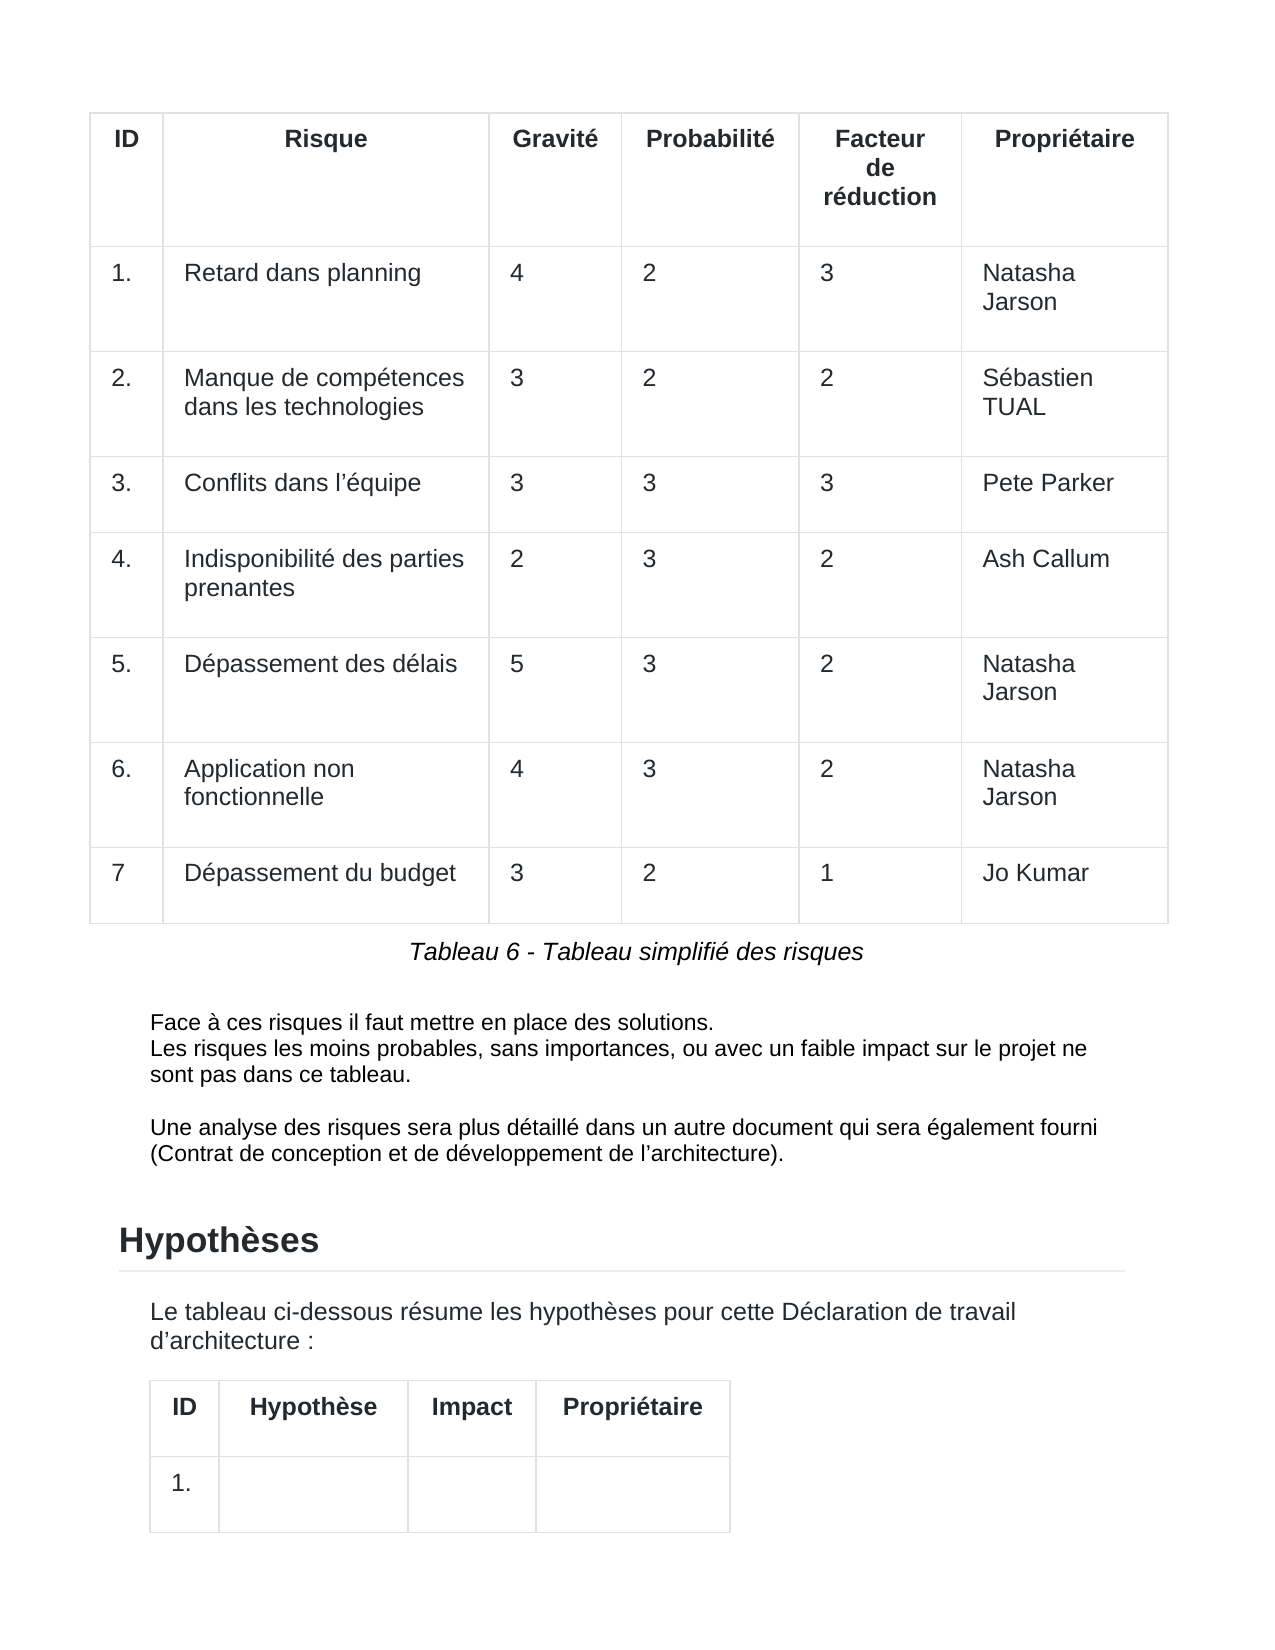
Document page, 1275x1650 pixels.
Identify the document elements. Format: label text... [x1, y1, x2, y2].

text Une analyse des risques sera plus détaillé dans un autre document qui sera également fourni (Contrat de conception et de développement de l’architecture). [150, 1114, 1125, 1167]
table_cell 3 [622, 533, 798, 637]
table_cell 2. [91, 352, 162, 456]
table_header Propriétaire [962, 114, 1167, 246]
table_header ID [91, 114, 162, 246]
table_cell Application non fonctionnelle [164, 743, 488, 846]
table_header ID [151, 1381, 218, 1456]
table_cell 3. [91, 457, 162, 532]
table_cell 7 [91, 848, 162, 923]
table_cell Manque de compétences dans les technologies [164, 352, 488, 456]
table_cell 2 [490, 533, 621, 637]
table_cell 3 [800, 247, 961, 351]
table_cell 2 [622, 848, 798, 923]
text Les risques les moins probables, sans importances, ou avec un faible impact sur le projet ne sont pas dans ce tableau. [150, 1035, 1125, 1088]
table_cell 5. [91, 638, 162, 742]
table_cell Jo Kumar [962, 848, 1167, 923]
table_cell 3 [800, 457, 961, 532]
table_cell 3 [490, 848, 621, 923]
table_cell 2 [800, 638, 961, 742]
table_cell 3 [622, 638, 798, 742]
table_cell 1. [91, 247, 162, 351]
table_cell 3 [490, 457, 621, 532]
table_cell Sébastien TUAL [962, 352, 1167, 456]
text Face à ces risques il faut mettre en place des solutions. [150, 1008, 1125, 1035]
table_cell [537, 1457, 729, 1532]
table_cell 6. [91, 743, 162, 846]
table_cell 2 [622, 247, 798, 351]
table_header Impact [409, 1381, 535, 1456]
table_cell 4. [91, 533, 162, 637]
table_cell Dépassement des délais [164, 638, 488, 742]
table_header Hypothèse [220, 1381, 407, 1456]
table_header Probabilité [622, 114, 798, 246]
table_cell 2 [800, 352, 961, 456]
table_header Gravité [490, 114, 621, 246]
text Tableau 6 - Tableau simplifié des risques [150, 937, 1125, 965]
table_cell Ash Callum [962, 533, 1167, 637]
subtitle Hypothèses [119, 1219, 1125, 1270]
table_cell [220, 1457, 407, 1532]
table_cell Dépassement du budget [164, 848, 488, 923]
table_header Propriétaire [537, 1381, 729, 1456]
table_header Risque [164, 114, 488, 246]
text Le tableau ci-dessous résume les hypothèses pour cette Déclaration de travail d’architecture : [150, 1297, 1125, 1354]
table_cell Natasha Jarson [962, 247, 1167, 351]
table_cell 4 [490, 743, 621, 846]
table_cell 2 [800, 743, 961, 846]
table_cell Natasha Jarson [962, 743, 1167, 846]
table_cell 1. [151, 1457, 218, 1532]
table_cell Pete Parker [962, 457, 1167, 532]
table_cell 1 [800, 848, 961, 923]
table_header Facteur de réduction [800, 114, 961, 246]
table_cell Indisponibilité des parties prenantes [164, 533, 488, 637]
table_cell 5 [490, 638, 621, 742]
table_cell 4 [490, 247, 621, 351]
table_cell Conflits dans l’équipe [164, 457, 488, 532]
table_cell 2 [800, 533, 961, 637]
table_cell Natasha Jarson [962, 638, 1167, 742]
table_cell 3 [490, 352, 621, 456]
table_cell [409, 1457, 535, 1532]
table_cell 2 [622, 352, 798, 456]
table_cell 3 [622, 457, 798, 532]
table_cell 3 [622, 743, 798, 846]
table_cell Retard dans planning [164, 247, 488, 351]
